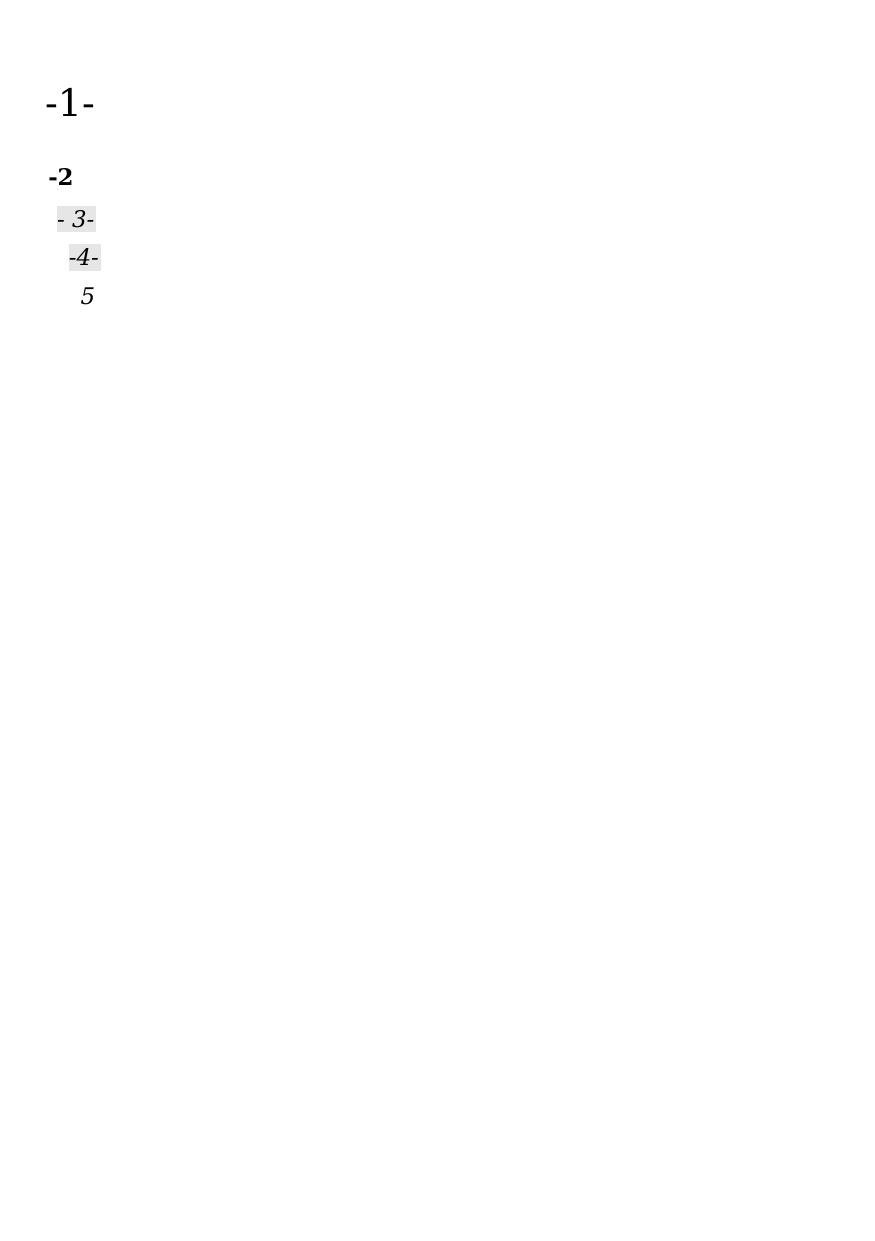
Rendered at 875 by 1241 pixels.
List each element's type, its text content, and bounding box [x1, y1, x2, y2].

subtitle -2 [45, 161, 829, 194]
subtitle -1- [45, 81, 829, 125]
subtitle - 3- [96, 206, 829, 232]
subtitle -4- [101, 244, 829, 271]
subtitle 5 [80, 283, 829, 309]
